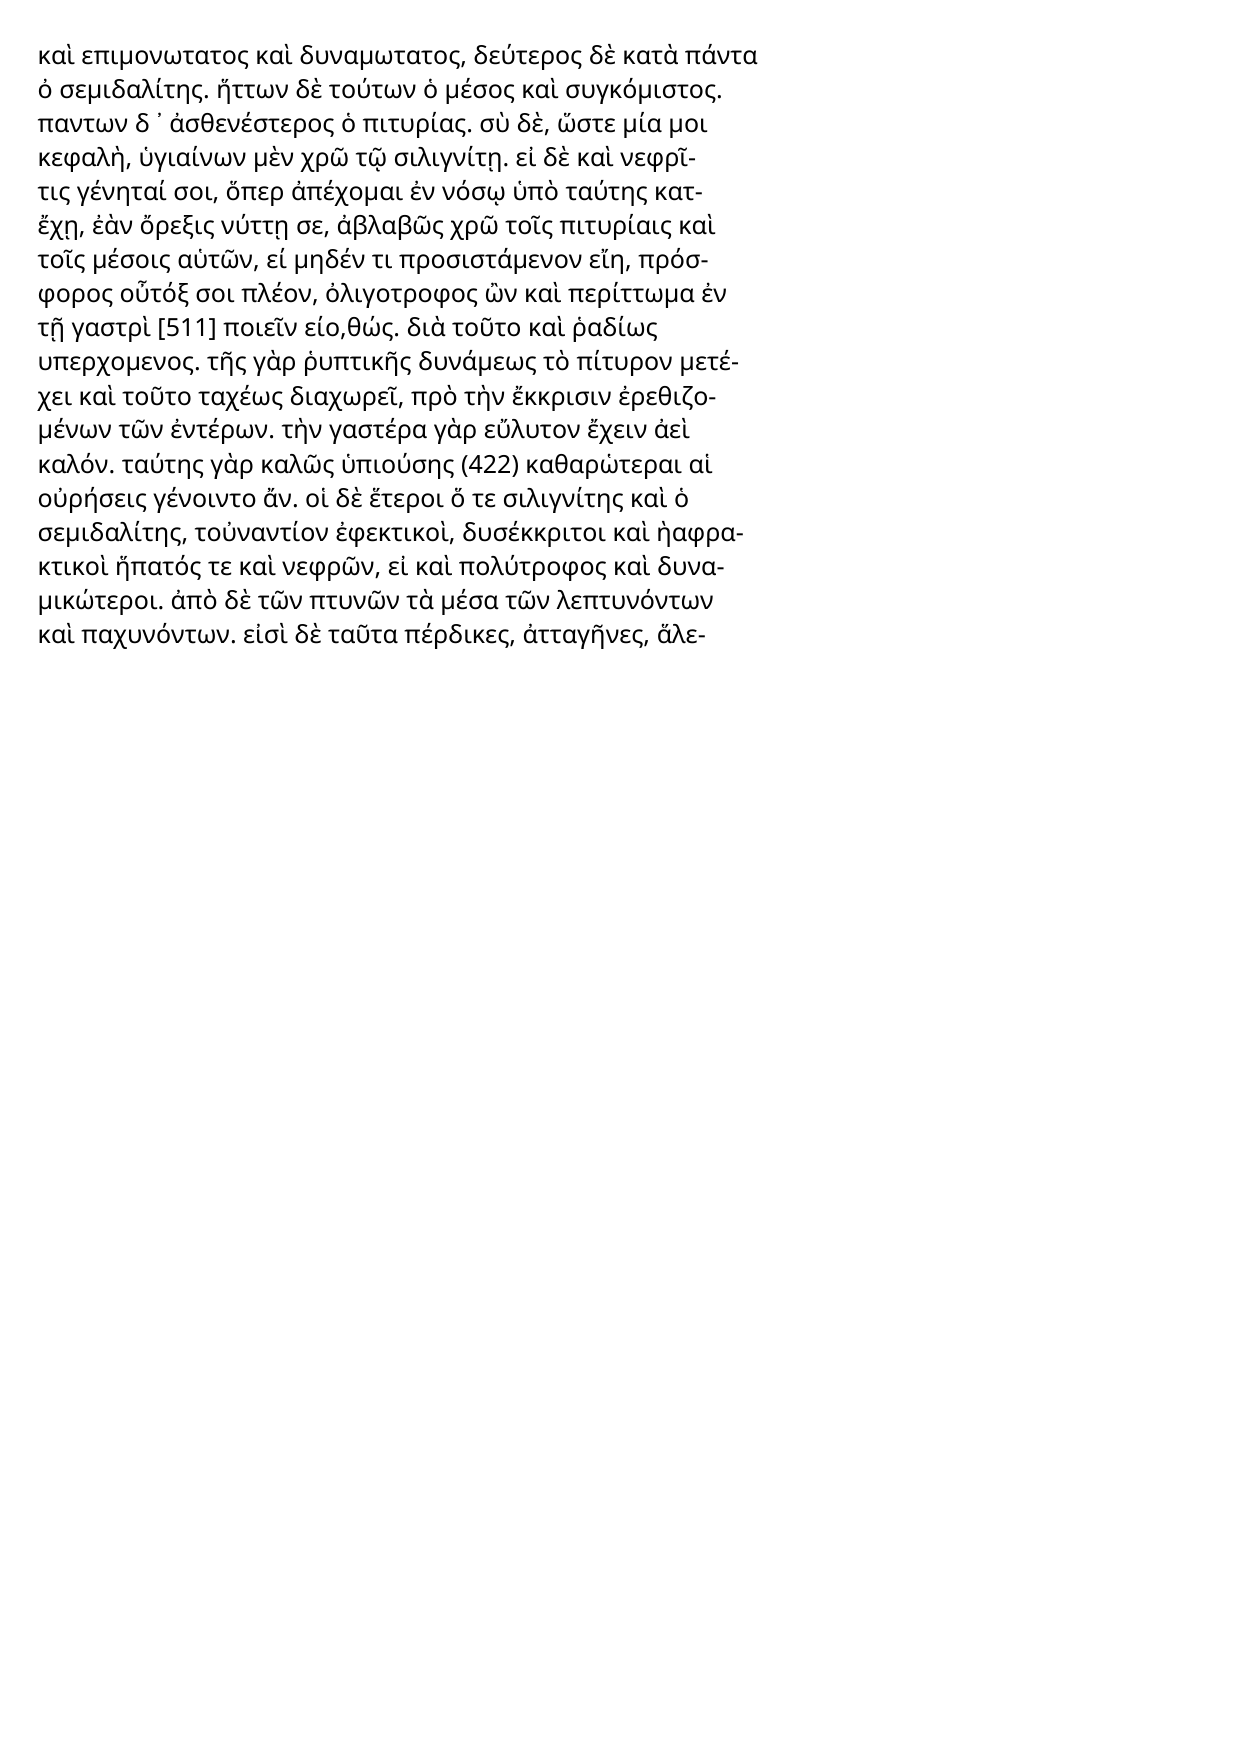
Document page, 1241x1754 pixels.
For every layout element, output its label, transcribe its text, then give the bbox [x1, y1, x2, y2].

text καὶ επιμονωτατος καὶ δυναμωτατος, δεύτερος δὲ κατὰ πάντα ὀ σεμιδαλίτης. ἥττων δὲ τούτων ὁ μέσος καὶ συγκόμιστος. παντων δ ᾽ ἀσθενέστερος ὁ πιτυρίας. σὺ δὲ, ὥστε μία μοι κεφαλὴ, ὑγιαίνων μὲν χρῶ τῷ σιλιγνίτῃ. εἰ δὲ καὶ νεφρῖ- τις γένηταί σοι, ὅπερ ἀπέχομαι ἐν νόσῳ ὑπὸ ταύτης κατ- ἔχῃ, ἐὰν ὄρεξις νύττῃ σε, ἀβλαβῶς χρῶ τοῖς πιτυρίαις καὶ τοῖς μέσοις αὑτῶν, εί μηδέν τι προσιστάμενον εἴη, πρόσ- φορος οὖτόξ σοι πλέον, ὀλιγοτροφος ὢν καὶ περίττωμα ἐν τῇ γαστρὶ [511] ποιεῖν είο,θώς. διὰ τοῦτο καὶ ῥαδίως υπερχομενος. τῆς γὰρ ῥυπτικῆς δυνάμεως τὸ πίτυρον μετέ- χει καὶ τοῦτο ταχέως διαχωρεῖ, πρὸ τὴν ἔκκρισιν ἐρεθιζο- μένων τῶν ἐντέρων. τὴν γαστέρα γὰρ εὔλυτον ἔχειν ἀεὶ καλόν. ταύτης γὰρ καλῶς ὑπιούσης (422) καθαρὡτεραι αἱ οὐρήσεις γένοιντο ἄν. οἱ δὲ ἕτεροι ὅ τε σιλιγνίτης καὶ ὁ σεμιδαλίτης, τοὐναντίον ἐφεκτικοὶ, δυσέκκριτοι καὶ ὴαφρα- κτικοὶ ἥπατός τε καὶ νεφρῶν, εἰ καὶ πολύτροφος καὶ δυνα- μικώτεροι. ἀπὸ δὲ τῶν πτυνῶν τὰ μέσα τῶν λεπτυνόντων καὶ παχυνόντων. εἰσὶ δὲ ταῦτα πέρδικες, ἀτταγῆνες, ἅλε- [37, 37, 1203, 651]
